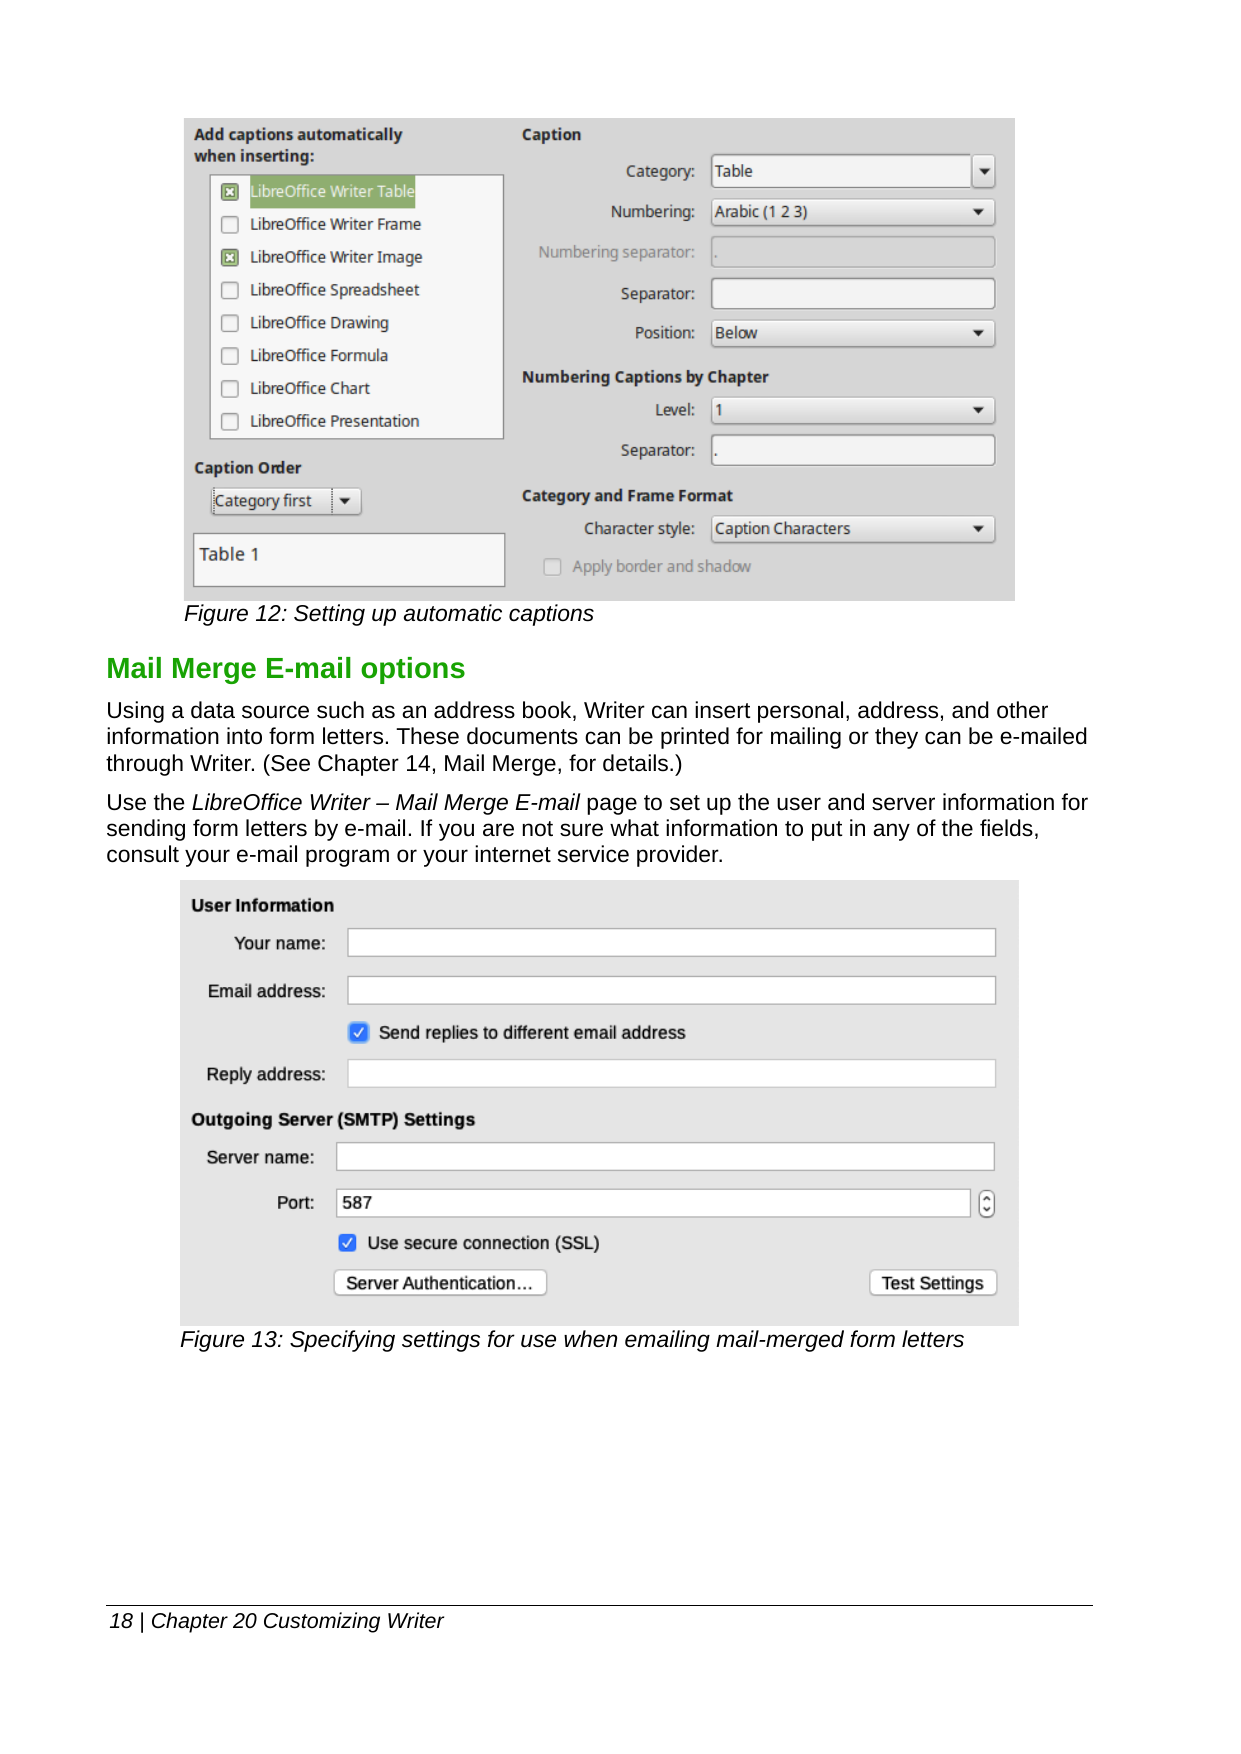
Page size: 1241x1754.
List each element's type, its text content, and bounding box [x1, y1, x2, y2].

text Use the LibreOffice Writer – Mail Merge E-mail page to set up the user and server information for sending form letters by e-mail. If you are not sure what information to put in any of the fields, consult your e-mail program or your internet service provider. [106, 788, 1093, 867]
subtitle Mail Merge E-mail options [106, 652, 1093, 685]
picture [180, 880, 1019, 1326]
text Figure 13: Specifying settings for use when emailing mail-merged form letters [180, 1326, 1019, 1352]
text Using a data source such as an address book, Writer can insert personal, address, and other information into form letters. These documents can be printed for mailing or they can be e-mailed through Writer. (See Chapter 14, Mail Merge, for details.) [106, 697, 1093, 776]
text Figure 12: Setting up automatic captions [184, 601, 1015, 627]
picture [183, 118, 1015, 601]
